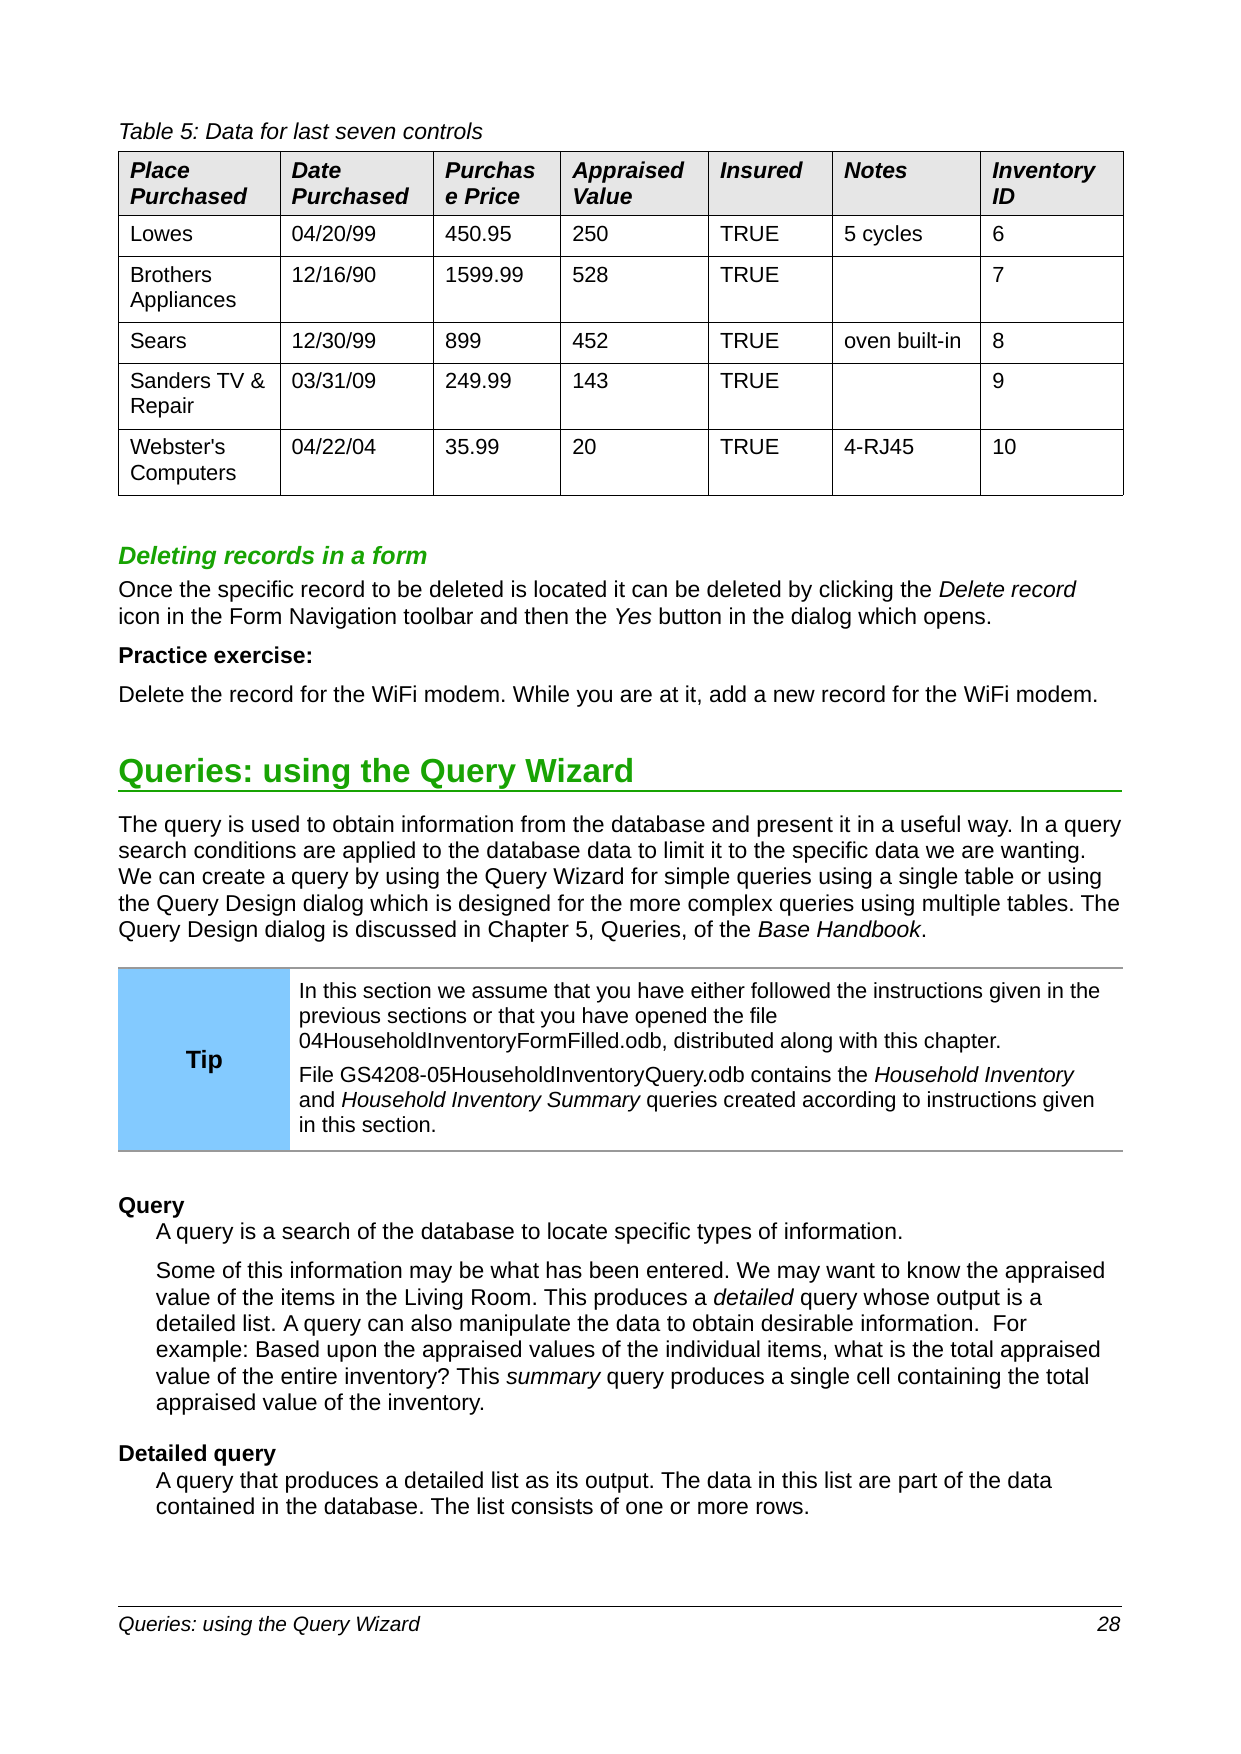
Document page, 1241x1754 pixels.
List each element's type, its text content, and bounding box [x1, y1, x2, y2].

table_cell 450.95 [434, 216, 560, 256]
table_header Tip [118, 969, 290, 1150]
table_cell TRUE [709, 364, 832, 428]
table_header Appraised Value [561, 152, 708, 215]
text The query is used to obtain information from the database and present it in a useful way. In a query search conditions are applied to the database data to limit it to the specific data we are wanting. We can create a query by using the Query Wizard for simple queries using a single table or using the Query Design dialog which is designed for the more complex queries using multiple tables. The Query Design dialog is discussed in Chapter 5, Queries, of the Base Handbook. [118, 811, 1122, 942]
table_header In this section we assume that you have either followed the instructions given in the previous sections or that you have opened the file 04HouseholdInventoryFormFilled.odb, distributed along with this chapter. File GS4208-05HouseholdInventoryQuery.odb contains the Household Inventory and Household Inventory Summary queries created according to instructions given in this section. [290, 969, 1123, 1150]
table_header Inventory ID [981, 152, 1123, 215]
table_cell 9 [981, 364, 1123, 428]
text Query [118, 1192, 1122, 1218]
table_cell 7 [981, 257, 1123, 322]
table_cell TRUE [709, 430, 832, 494]
table_cell 35.99 [434, 430, 560, 494]
table_cell Lowes [119, 216, 280, 256]
subtitle Queries: using the Query Wizard [118, 751, 1122, 790]
table_cell oven built-in [833, 323, 980, 363]
table_cell TRUE [709, 216, 832, 256]
table_header Purchase Price [434, 152, 560, 215]
text A query that produces a detailed list as its output. The data in this list are part of the data contained in the database. The list consists of one or more rows. [156, 1467, 1122, 1519]
table_cell 143 [561, 364, 708, 428]
table_cell Sears [119, 323, 280, 363]
table_cell TRUE [709, 323, 832, 363]
table_header Notes [833, 152, 980, 215]
table_cell 1599.99 [434, 257, 560, 322]
table_cell 6 [981, 216, 1123, 256]
table_cell [833, 364, 980, 428]
text Practice exercise: [118, 642, 1122, 668]
table_header Date Purchased [281, 152, 433, 215]
text Table 5: Data for last seven controls [118, 118, 1122, 144]
table_cell 12/16/90 [281, 257, 433, 322]
text Delete the record for the WiFi modem. While you are at it, add a new record for the WiFi modem. [118, 681, 1122, 707]
table_header Insured [709, 152, 832, 215]
table_cell 03/31/09 [281, 364, 433, 428]
table_cell 899 [434, 323, 560, 363]
table_cell Webster's Computers [119, 430, 280, 494]
table_cell 20 [561, 430, 708, 494]
text A query is a search of the database to locate specific types of information. [156, 1218, 1122, 1245]
table_header Place Purchased [119, 152, 280, 215]
table_cell TRUE [709, 257, 832, 322]
table_cell 04/22/04 [281, 430, 433, 494]
subtitle Deleting records in a form [118, 541, 1122, 570]
table_cell 4-RJ45 [833, 430, 980, 494]
table_cell 249.99 [434, 364, 560, 428]
table_cell 04/20/99 [281, 216, 433, 256]
table_cell Sanders TV & Repair [119, 364, 280, 428]
table_cell 452 [561, 323, 708, 363]
table_cell 528 [561, 257, 708, 322]
table_cell 5 cycles [833, 216, 980, 256]
table_cell 12/30/99 [281, 323, 433, 363]
text Some of this information may be what has been entered. We may want to know the appraised value of the items in the Living Room. This produces a detailed query whose output is a detailed list. A query can also manipulate the data to obtain desirable information. For example: Based upon the appraised values of the individual items, what is the total appraised value of the entire inventory? This summary query produces a single cell containing the total appraised value of the inventory. [156, 1257, 1122, 1415]
table_cell Brothers Appliances [119, 257, 280, 322]
table_cell 8 [981, 323, 1123, 363]
text Once the specific record to be deleted is located it can be deleted by clicking the Delete record icon in the Form Navigation toolbar and then the Yes button in the dialog which opens. [118, 576, 1122, 629]
table_cell 10 [981, 430, 1123, 494]
table_cell [833, 257, 980, 322]
text Detailed query [118, 1440, 1122, 1467]
table_cell 250 [561, 216, 708, 256]
